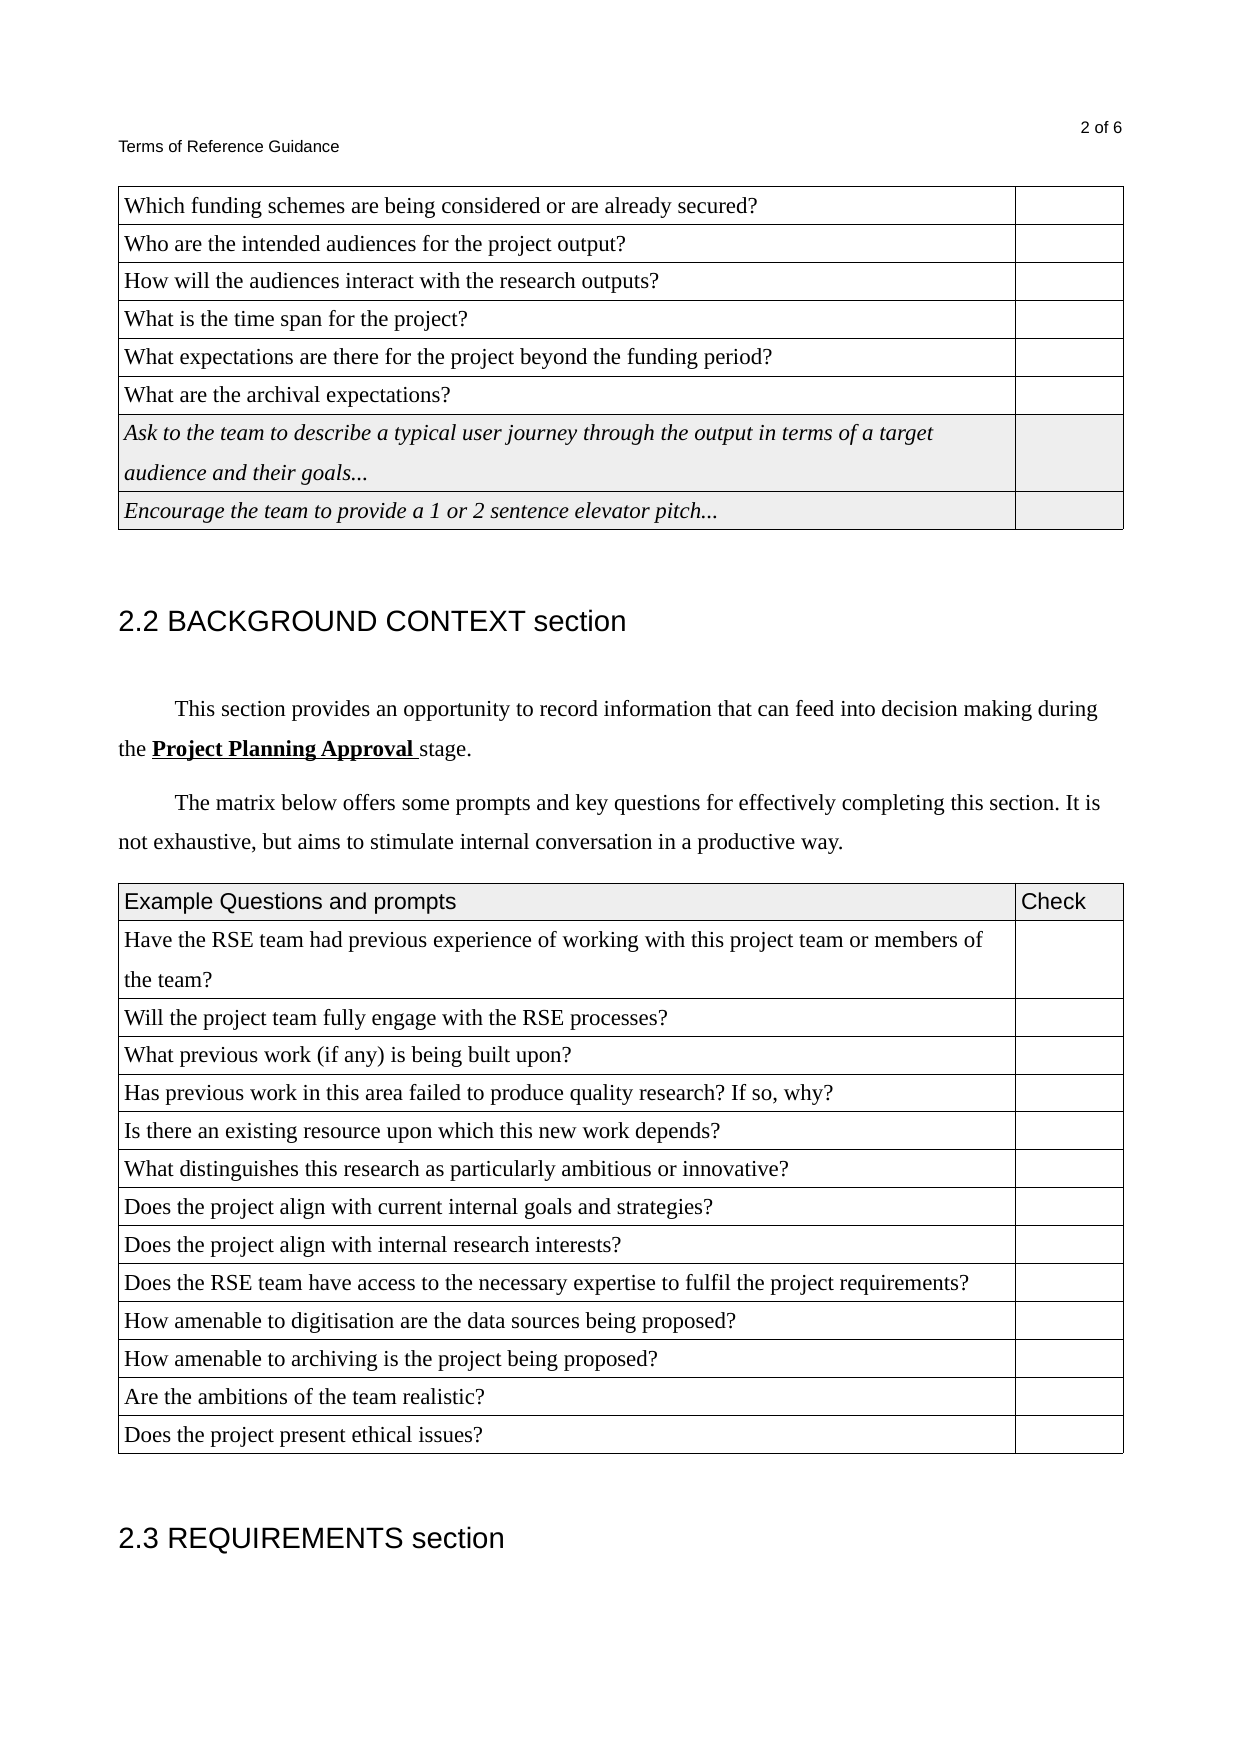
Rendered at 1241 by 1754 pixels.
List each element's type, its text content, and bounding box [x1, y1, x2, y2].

table_cell [1016, 301, 1123, 338]
table_cell Which funding schemes are being considered or are already secured? [119, 187, 1015, 224]
subtitle 2.2 BACKGROUND CONTEXT section [118, 604, 1122, 638]
table_cell Have the RSE team had previous experience of working with this project team or members of the team? [119, 921, 1015, 998]
table_cell What are the archival expectations? [119, 377, 1015, 413]
table_cell What expectations are there for the project beyond the funding period? [119, 339, 1015, 376]
table_header Check [1016, 884, 1123, 920]
table_cell [1016, 492, 1123, 529]
text The matrix below offers some prompts and key questions for effectively completing this section. It is not exhaustive, but aims to stimulate internal conversation in a productive way. [118, 789, 1122, 855]
table_cell Does the project align with current internal goals and strategies? [119, 1188, 1015, 1225]
table_cell [1016, 1188, 1123, 1225]
table_cell What distinguishes this research as particularly ambitious or innovative? [119, 1150, 1015, 1187]
table_cell Does the RSE team have access to the necessary expertise to fulfil the project requirements? [119, 1264, 1015, 1301]
table_cell What is the time span for the project? [119, 301, 1015, 338]
table_cell Has previous work in this area failed to produce quality research? If so, why? [119, 1075, 1015, 1111]
table_cell Does the project present ethical issues? [119, 1416, 1015, 1453]
table_cell Who are the intended audiences for the project output? [119, 225, 1015, 262]
table_cell [1016, 1037, 1123, 1073]
table_cell How amenable to digitisation are the data sources being proposed? [119, 1302, 1015, 1339]
table_cell How amenable to archiving is the project being proposed? [119, 1340, 1015, 1377]
table_cell Encourage the team to provide a 1 or 2 sentence elevator pitch... [119, 492, 1015, 529]
table_cell [1016, 1302, 1123, 1339]
table_header Example Questions and prompts [119, 884, 1015, 920]
table_cell [1016, 1416, 1123, 1453]
table_cell Is there an existing resource upon which this new work depends? [119, 1112, 1015, 1149]
table_cell Ask to the team to describe a typical user journey through the output in terms of a target audience and their goals... [119, 415, 1015, 491]
table_cell [1016, 1340, 1123, 1377]
table_cell [1016, 1150, 1123, 1187]
table_cell [1016, 187, 1123, 224]
table_cell Will the project team fully engage with the RSE processes? [119, 999, 1015, 1036]
table_cell [1016, 377, 1123, 413]
subtitle 2.3 REQUIREMENTS section [118, 1521, 1122, 1555]
table_cell [1016, 1112, 1123, 1149]
table_cell [1016, 263, 1123, 300]
table_cell [1016, 1264, 1123, 1301]
table_cell [1016, 1226, 1123, 1263]
table_cell Does the project align with internal research interests? [119, 1226, 1015, 1263]
text This section provides an opportunity to record information that can feed into decision making during the Project Planning Approval stage. [118, 695, 1122, 761]
table_cell [1016, 415, 1123, 491]
table_cell [1016, 1378, 1123, 1415]
table_cell Are the ambitions of the team realistic? [119, 1378, 1015, 1415]
table_cell [1016, 1075, 1123, 1111]
table_cell [1016, 225, 1123, 262]
table_cell [1016, 921, 1123, 998]
table_cell What previous work (if any) is being built upon? [119, 1037, 1015, 1073]
table_cell [1016, 999, 1123, 1036]
table_cell [1016, 339, 1123, 376]
table_cell How will the audiences interact with the research outputs? [119, 263, 1015, 300]
